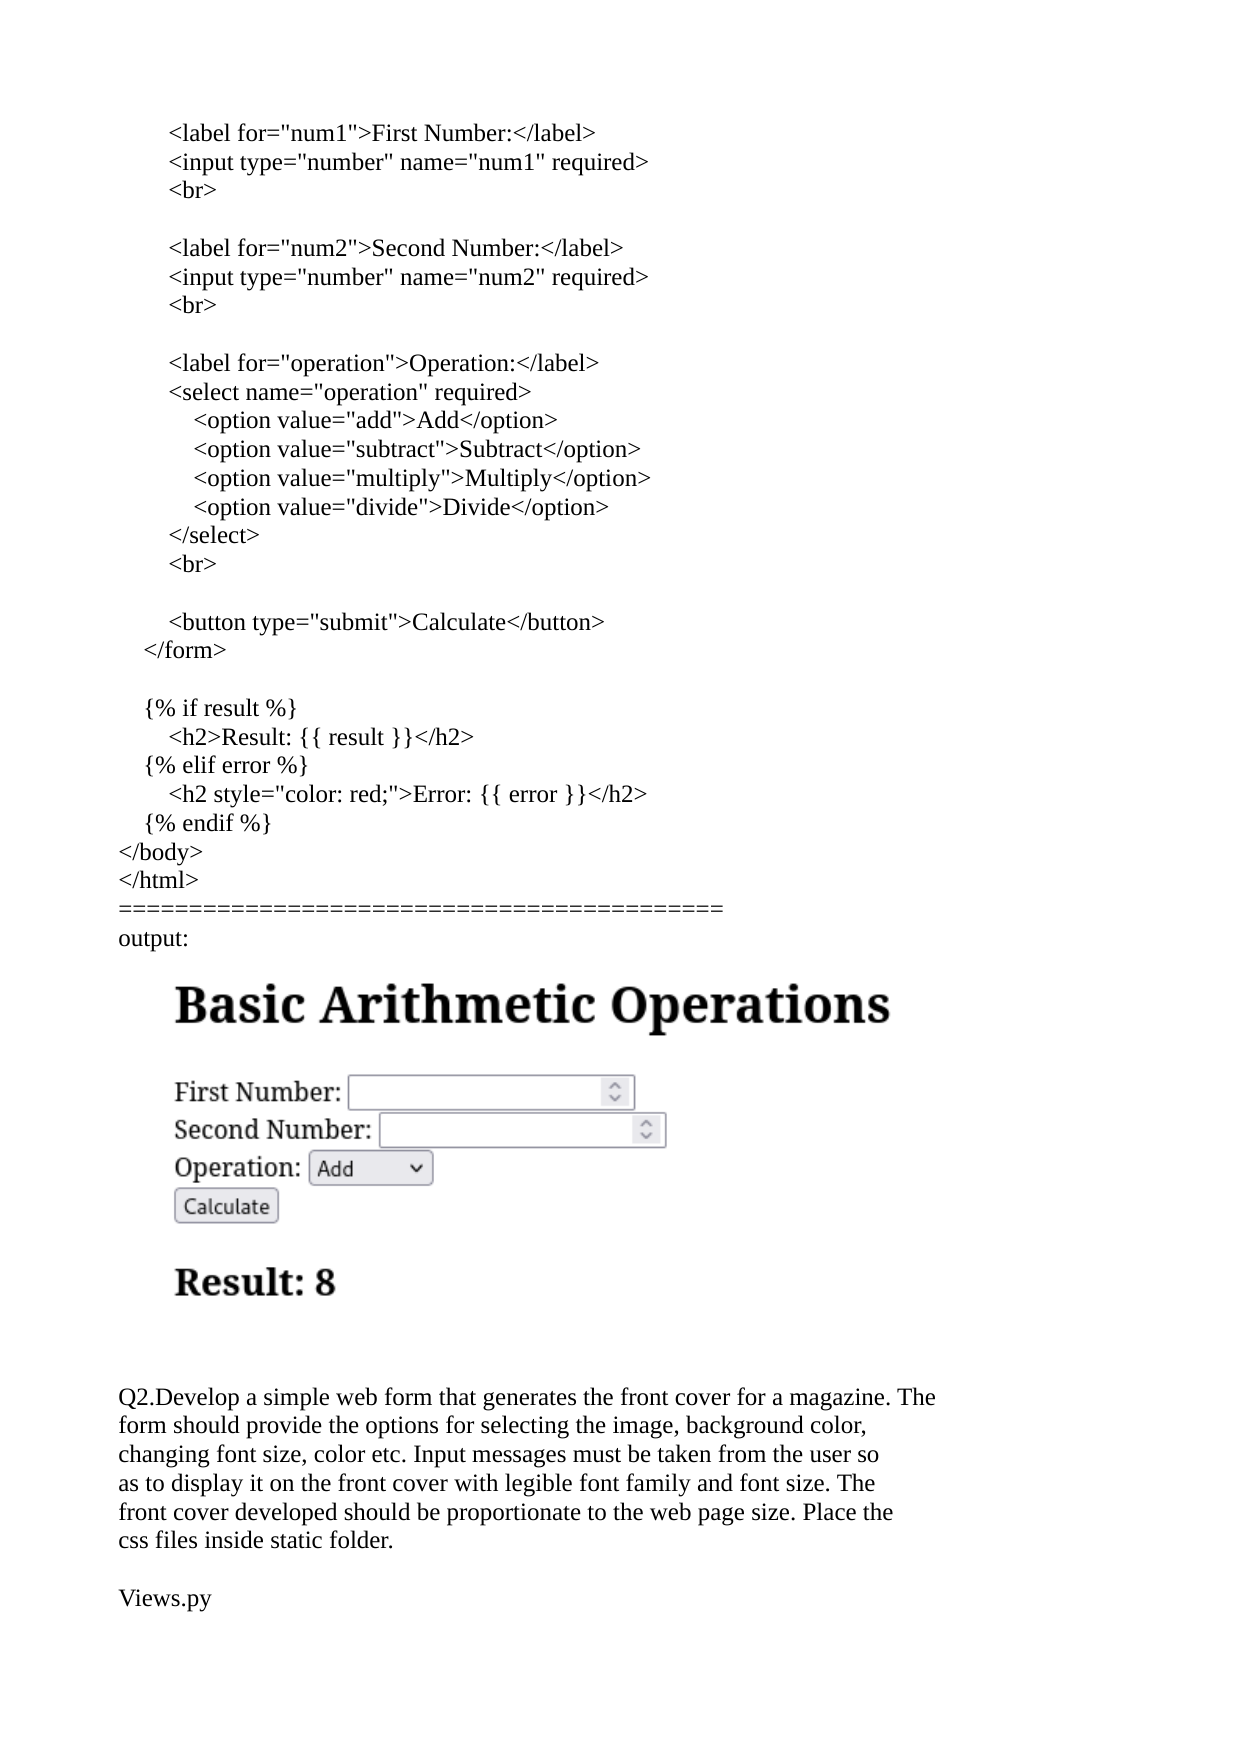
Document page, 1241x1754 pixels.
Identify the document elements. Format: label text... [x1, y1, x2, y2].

text <label for="num2">Second Number:</label> [118, 233, 1122, 262]
text <br> [118, 176, 1122, 204]
text {% endif %} [118, 808, 1122, 837]
text <option value="subtract">Subtract</option> [118, 434, 1122, 463]
text as to display it on the front cover with legible font family and font size. The [118, 1468, 1122, 1497]
text <select name="operation" required> [118, 377, 1122, 406]
text output: [118, 923, 1122, 952]
text <input type="number" name="num1" required> [118, 147, 1122, 176]
text </form> [118, 636, 1122, 664]
text front cover developed should be proportionate to the web page size. Place the [118, 1497, 1122, 1525]
text <label for="operation">Operation:</label> [118, 348, 1122, 377]
text <button type="submit">Calculate</button> [118, 607, 1122, 636]
text <h2>Result: {{ result }}</h2> [118, 722, 1122, 751]
text {% if result %} [118, 693, 1122, 722]
text Q2.Develop a simple web form that generates the front cover for a magazine. The [118, 952, 1122, 1410]
text <option value="divide">Divide</option> [118, 492, 1122, 521]
text <label for="num1">First Number:</label> [118, 118, 1122, 147]
text =========================================== [118, 894, 1122, 923]
text </html> [118, 866, 1122, 894]
text <option value="multiply">Multiply</option> [118, 463, 1122, 492]
text Views.py [118, 1583, 1122, 1612]
text form should provide the options for selecting the image, background color, [118, 1410, 1122, 1439]
text css files inside static folder. [118, 1525, 1122, 1554]
text </body> [118, 837, 1122, 866]
text <br> [118, 291, 1122, 319]
picture [162, 951, 1078, 1382]
text {% elif error %} [118, 751, 1122, 779]
text <option value="add">Add</option> [118, 406, 1122, 434]
text changing font size, color etc. Input messages must be taken from the user so [118, 1439, 1122, 1468]
text <input type="number" name="num2" required> [118, 262, 1122, 291]
text <br> [118, 549, 1122, 578]
text <h2 style="color: red;">Error: {{ error }}</h2> [118, 779, 1122, 808]
text </select> [118, 521, 1122, 549]
